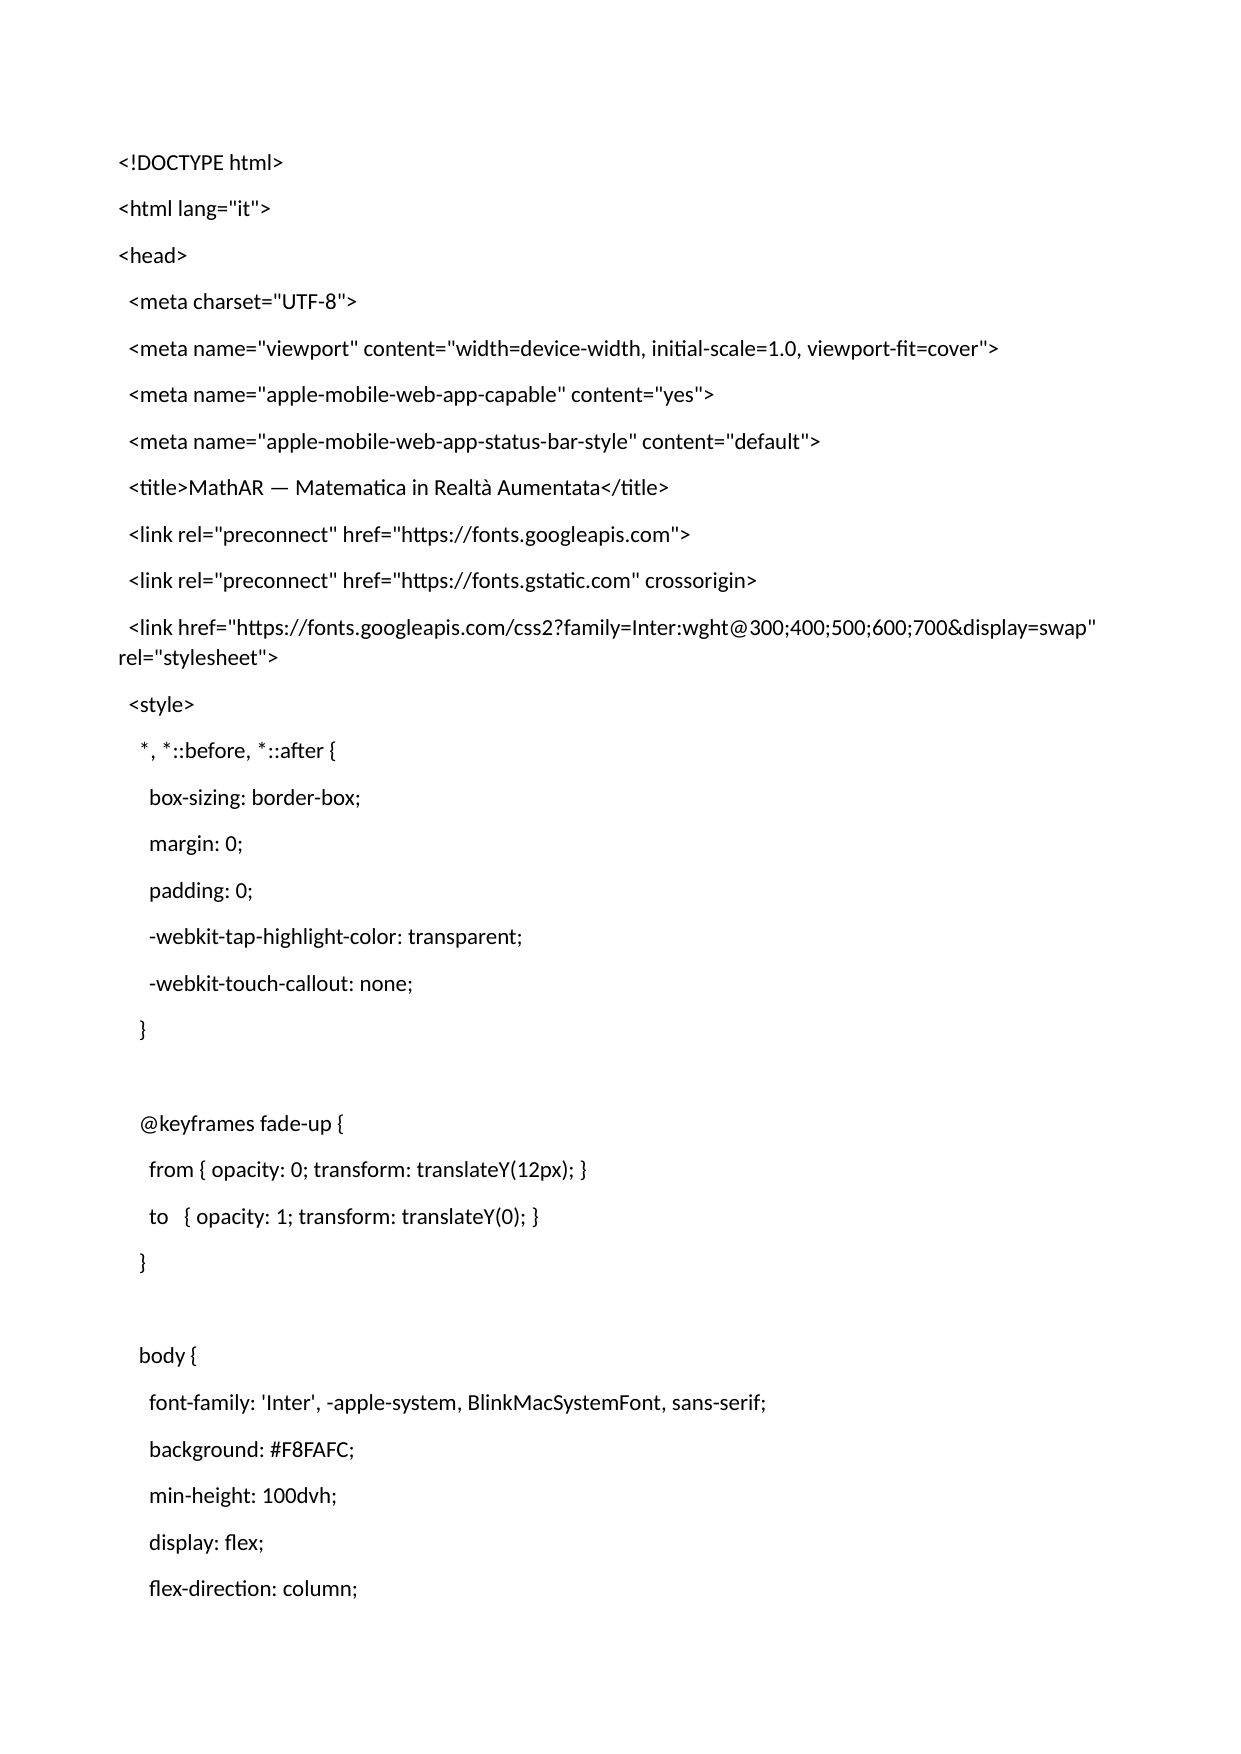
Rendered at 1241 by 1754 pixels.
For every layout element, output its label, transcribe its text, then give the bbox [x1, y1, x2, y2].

text from { opacity: 0; transform: translateY(12px); } [118, 1155, 1122, 1183]
text <meta name="viewport" content="width=device-width, initial-scale=1.0, viewport-fit=cover"> [118, 334, 1122, 362]
text margin: 0; [118, 829, 1122, 857]
text <link href="https://fonts.googleapis.com/css2?family=Inter:wght@300;400;500;600;700&display=swap" rel="stylesheet"> [118, 613, 1122, 671]
text <title>MathAR — Matematica in Realtà Aumentata</title> [118, 473, 1122, 502]
text } [118, 1016, 1122, 1044]
text *, *::before, *::after { [118, 736, 1122, 764]
text box-sizing: border-box; [118, 783, 1122, 811]
text -webkit-touch-callout: none; [118, 969, 1122, 997]
text flex-direction: column; [118, 1574, 1122, 1602]
text <html lang="it"> [118, 194, 1122, 222]
text <meta charset="UTF-8"> [118, 287, 1122, 315]
text min-height: 100dvh; [118, 1481, 1122, 1509]
text <meta name="apple-mobile-web-app-status-bar-style" content="default"> [118, 427, 1122, 455]
text padding: 0; [118, 876, 1122, 904]
text <head> [118, 241, 1122, 269]
text -webkit-tap-highlight-color: transparent; [118, 922, 1122, 951]
text display: flex; [118, 1528, 1122, 1556]
text } [118, 1248, 1122, 1276]
text <!DOCTYPE html> [118, 148, 1122, 176]
text @keyframes fade-up { [118, 1109, 1122, 1137]
text background: #F8FAFC; [118, 1435, 1122, 1463]
text <meta name="apple-mobile-web-app-capable" content="yes"> [118, 380, 1122, 408]
text <style> [118, 690, 1122, 718]
text <link rel="preconnect" href="https://fonts.googleapis.com"> [118, 520, 1122, 548]
text <link rel="preconnect" href="https://fonts.gstatic.com" crossorigin> [118, 567, 1122, 595]
text body { [118, 1342, 1122, 1369]
text to { opacity: 1; transform: translateY(0); } [118, 1202, 1122, 1230]
text font-family: 'Inter', -apple-system, BlinkMacSystemFont, sans-serif; [118, 1388, 1122, 1416]
